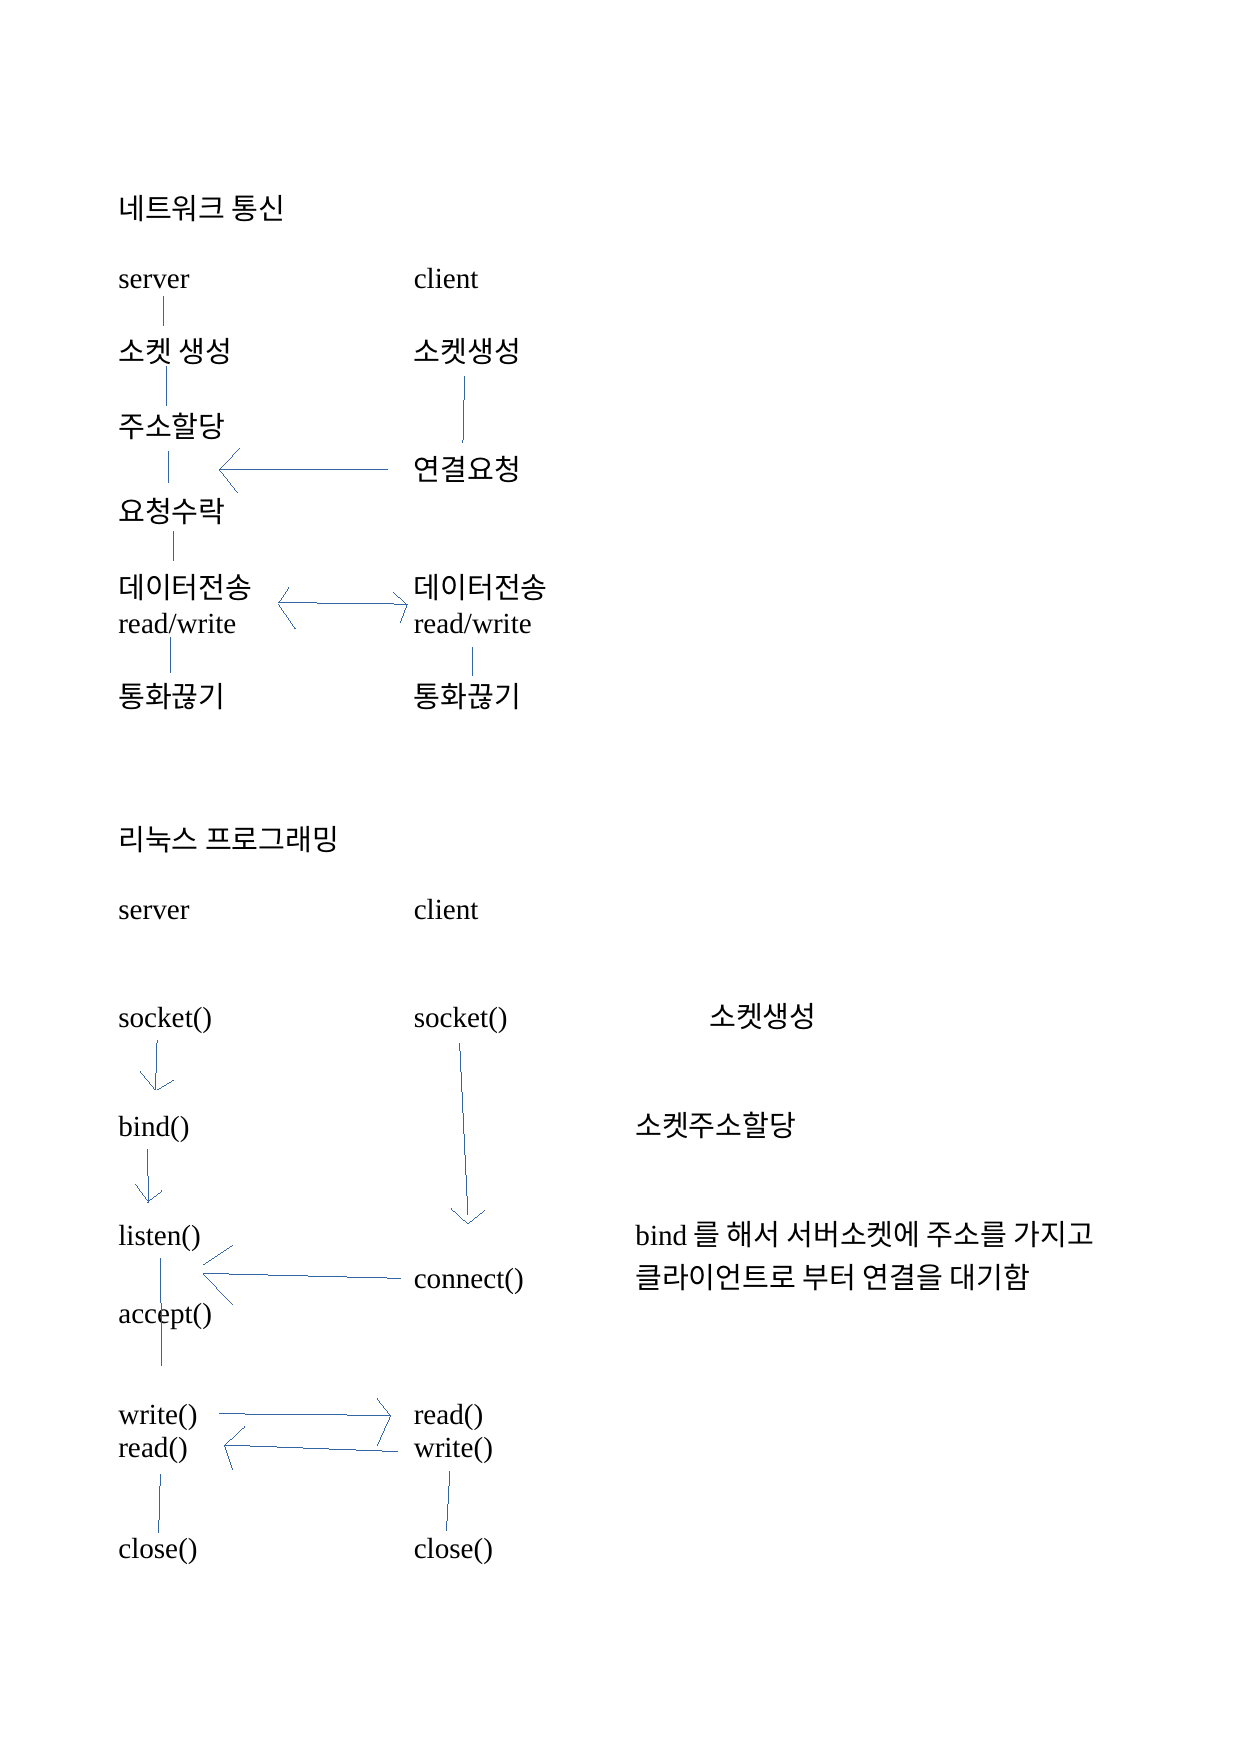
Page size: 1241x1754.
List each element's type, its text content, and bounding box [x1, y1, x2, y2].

text 요청수락 [118, 488, 1122, 531]
text write() read() [118, 1397, 1122, 1431]
text 소켓 생성 소켓생성 [118, 328, 1122, 370]
text read/write read/write [118, 607, 1122, 640]
text read() write() [118, 1431, 1122, 1464]
text 연결요청 [118, 446, 1122, 488]
text bind() 소켓주소할당 [118, 1102, 1122, 1145]
text 데이터전송 데이터전송 [118, 564, 1122, 607]
text 통화끊기 통화끊기 [118, 674, 1122, 716]
text server client [118, 892, 1122, 926]
text listen() bind를 해서 서버소켓에 주소를 가지고 [118, 1212, 1122, 1254]
text 주소할당 [118, 404, 1122, 446]
text close() close() [118, 1531, 1122, 1565]
text accept() [118, 1296, 1122, 1330]
text socket() socket() 소켓생성 [118, 993, 1122, 1035]
text 네트워크 통신 [118, 185, 1122, 227]
text connect() 클라이언트로 부터 연결을 대기함 [118, 1254, 1122, 1296]
text 리눅스 프로그래밍 [118, 817, 1122, 859]
text server client [118, 261, 1122, 294]
